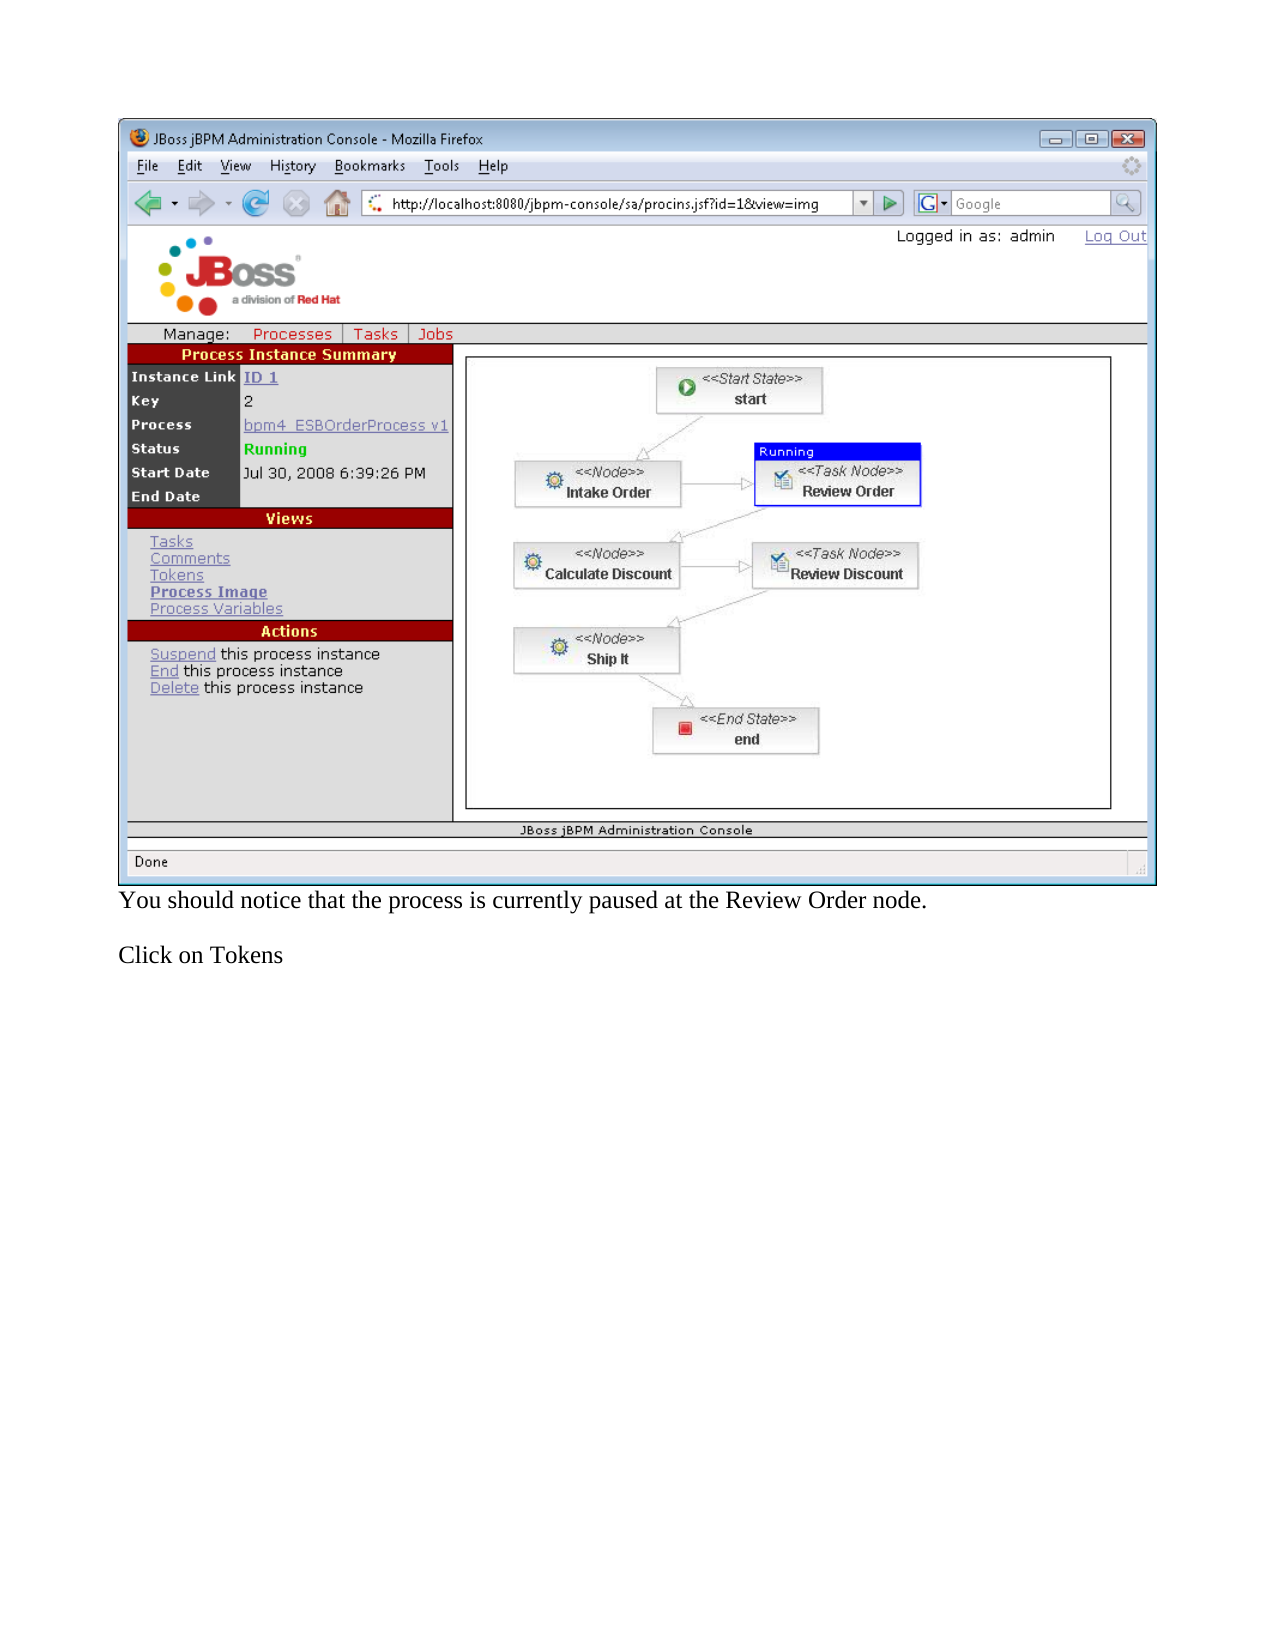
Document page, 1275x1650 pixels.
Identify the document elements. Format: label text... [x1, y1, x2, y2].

text You should notice that the process is currently paused at the Review Order node. [118, 886, 1157, 914]
picture [118, 118, 1157, 886]
text Click on Tokens [118, 941, 1157, 969]
